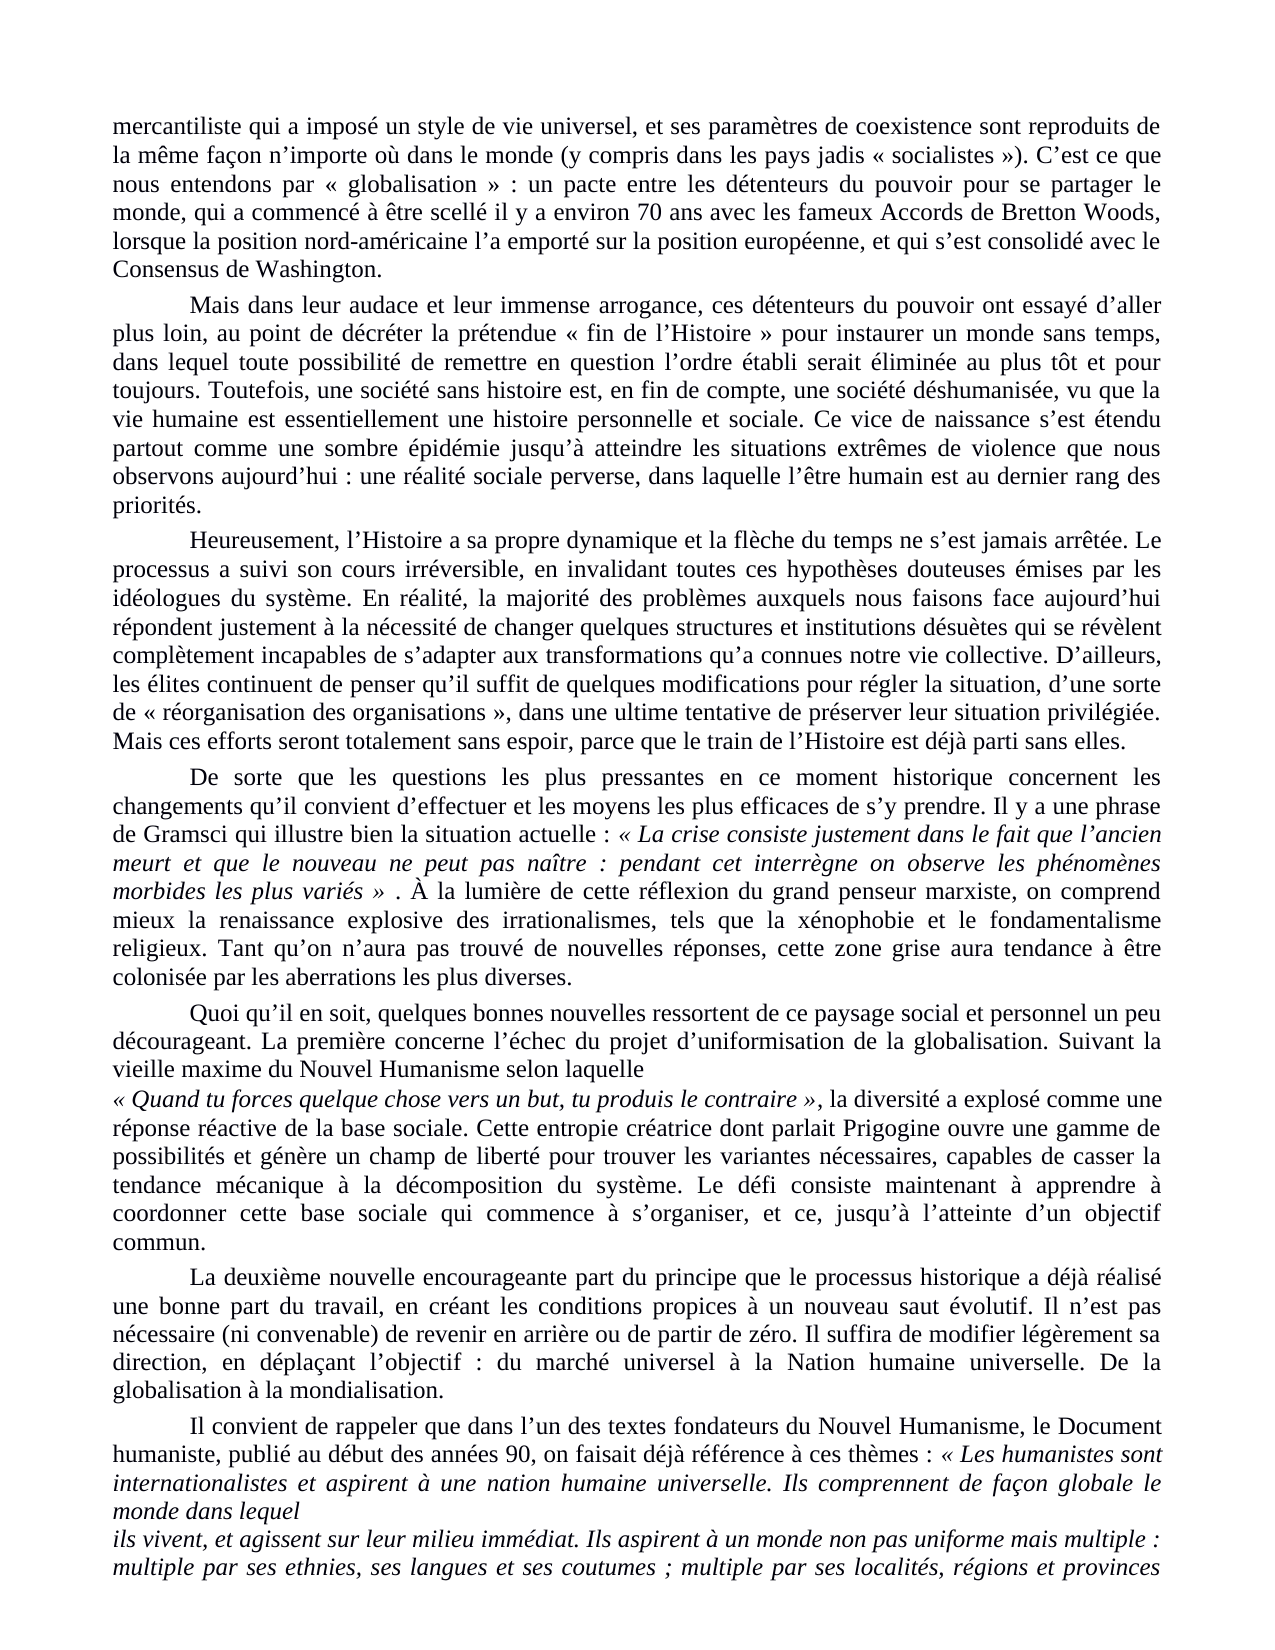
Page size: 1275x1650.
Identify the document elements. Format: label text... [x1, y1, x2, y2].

text Heureusement, l’Histoire a sa propre dynamique et la flèche du temps ne s’est jamais arrêtée. Le processus a suivi son cours irréversible, en invalidant toutes ces hypothèses douteuses émises par les idéologues du système. En réalité, la majorité des problèmes auxquels nous faisons face aujourd’hui répondent justement à la nécessité de changer quelques structures et institutions désuètes qui se révèlent complètement incapables de s’adapter aux transformations qu’a connues notre vie collective. D’ailleurs, les élites continuent de penser qu’il suffit de quelques modifications pour régler la situation, d’une sorte de « réorganisation des organisations », dans une ultime tentative de préserver leur situation privilégiée. Mais ces efforts seront totalement sans espoir, parce que le train de l’Histoire est déjà parti sans elles. [112, 526, 1162, 754]
text Quoi qu’il en soit, quelques bonnes nouvelles ressortent de ce paysage social et personnel un peu décourageant. La première concerne l’échec du projet d’uniformisation de la globalisation. Suivant la vieille maxime du Nouvel Humanisme selon laquelle [112, 998, 1162, 1083]
text ils vivent, et agissent sur leur milieu immédiat. Ils aspirent à un monde non pas uniforme mais multiple : multiple par ses ethnies, ses langues et ses coutumes ; multiple par ses localités, régions et provinces [112, 1525, 1162, 1581]
text La deuxième nouvelle encourageante part du principe que le processus historique a déjà réalisé une bonne part du travail, en créant les conditions propices à un nouveau saut évolutif. Il n’est pas nécessaire (ni convenable) de revenir en arrière ou de partir de zéro. Il suffira de modifier légèrement sa direction, en déplaçant l’objectif : du marché universel à la Nation humaine universelle. De la globalisation à la mondialisation. [112, 1263, 1162, 1404]
text « Quand tu forces quelque chose vers un but, tu produis le contraire », la diversité a explosé comme une réponse réactive de la base sociale. Cette entropie créatrice dont parlait Prigogine ouvre une gamme de possibilités et génère un champ de liberté pour trouver les variantes nécessaires, capables de casser la tendance mécanique à la décomposition du système. Le défi consiste maintenant à apprendre à coordonner cette base sociale qui commence à s’organiser, et ce, jusqu’à l’atteinte d’un objectif commun. [112, 1084, 1162, 1256]
text De sorte que les questions les plus pressantes en ce moment historique concernent les changements qu’il convient d’effectuer et les moyens les plus efficaces de s’y prendre. Il y a une phrase de Gramsci qui illustre bien la situation actuelle : « La crise consiste justement dans le fait que l’ancien meurt et que le nouveau ne peut pas naître : pendant cet interrègne on observe les phénomènes morbides les plus variés » . À la lumière de cette réflexion du grand penseur marxiste, on comprend mieux la renaissance explosive des irrationalismes, tels que la xénophobie et le fondamentalisme religieux. Tant qu’on n’aura pas trouvé de nouvelles réponses, cette zone grise aura tendance à être colonisée par les aberrations les plus diverses. [112, 762, 1162, 991]
text Mais dans leur audace et leur immense arrogance, ces détenteurs du pouvoir ont essayé d’aller plus loin, au point de décréter la prétendue « fin de l’Histoire » pour instaurer un monde sans temps, dans lequel toute possibilité de remettre en question l’ordre établi serait éliminée au plus tôt et pour toujours. Toutefois, une société sans histoire est, en fin de compte, une société déshumanisée, vu que la vie humaine est essentiellement une histoire personnelle et sociale. Ce vice de naissance s’est étendu partout comme une sombre épidémie jusqu’à atteindre les situations extrêmes de violence que nous observons aujourd’hui : une réalité sociale perverse, dans laquelle l’être humain est au dernier rang des priorités. [112, 290, 1162, 518]
text Il convient de rappeler que dans l’un des textes fondateurs du Nouvel Humanisme, le Document humaniste, publié au début des années 90, on faisait déjà référence à ces thèmes : « Les humanistes sont internationalistes et aspirent à une nation humaine universelle. Ils comprennent de façon globale le monde dans lequel [112, 1412, 1162, 1525]
text mercantiliste qui a imposé un style de vie universel, et ses paramètres de coexistence sont reproduits de la même façon n’importe où dans le monde (y compris dans les pays jadis « socialistes »). C’est ce que nous entendons par « globalisation » : un pacte entre les détenteurs du pouvoir pour se partager le monde, qui a commencé à être scellé il y a environ 70 ans avec les fameux Accords de Bretton Woods, lorsque la position nord-américaine l’a emporté sur la position européenne, et qui s’est consolidé avec le Consensus de Washington. [112, 112, 1162, 283]
